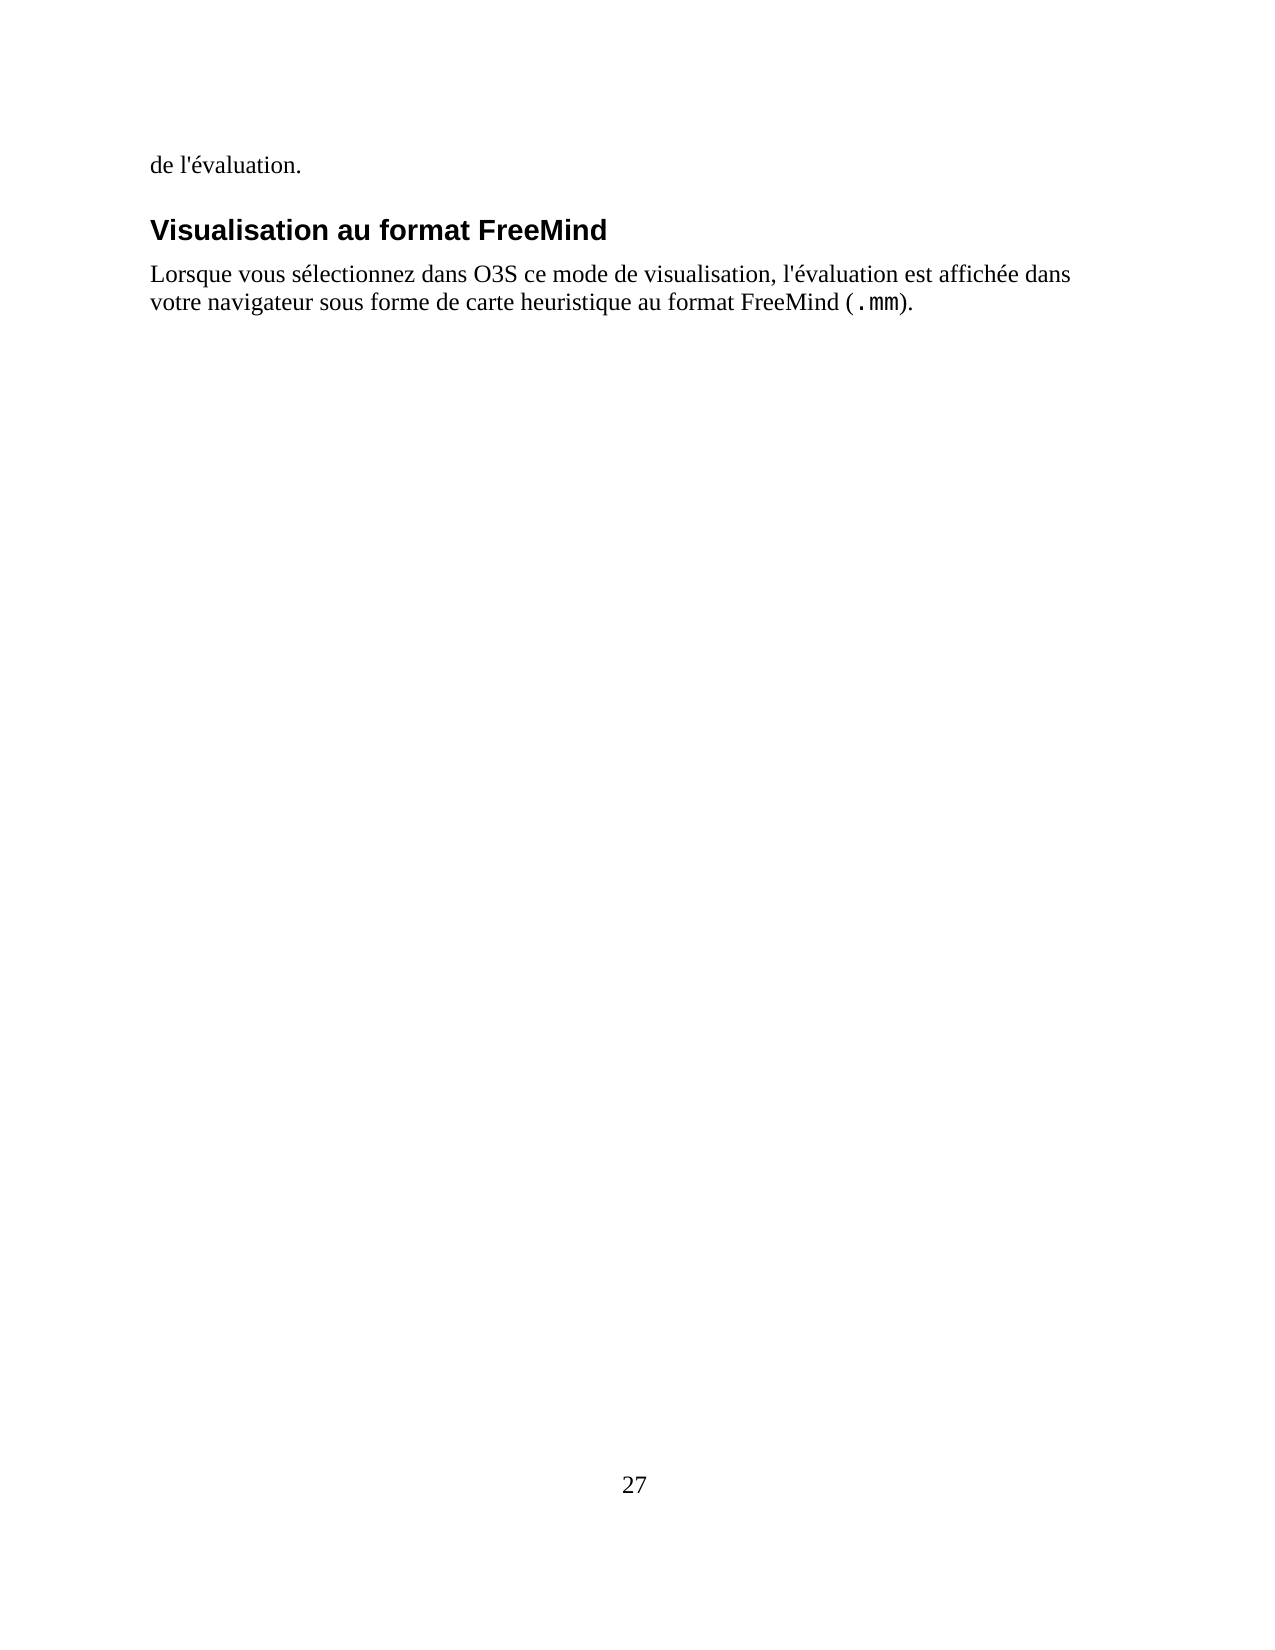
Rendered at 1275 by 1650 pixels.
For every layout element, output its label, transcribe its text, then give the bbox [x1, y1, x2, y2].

text de l'évaluation. [150, 150, 1125, 179]
subtitle Visualisation au format FreeMind [150, 213, 1125, 246]
text Lorsque vous sélectionnez dans O3S ce mode de visualisation, l'évaluation est affichée dans votre navigateur sous forme de carte heuristique au format FreeMind (.mm). [150, 259, 1125, 318]
